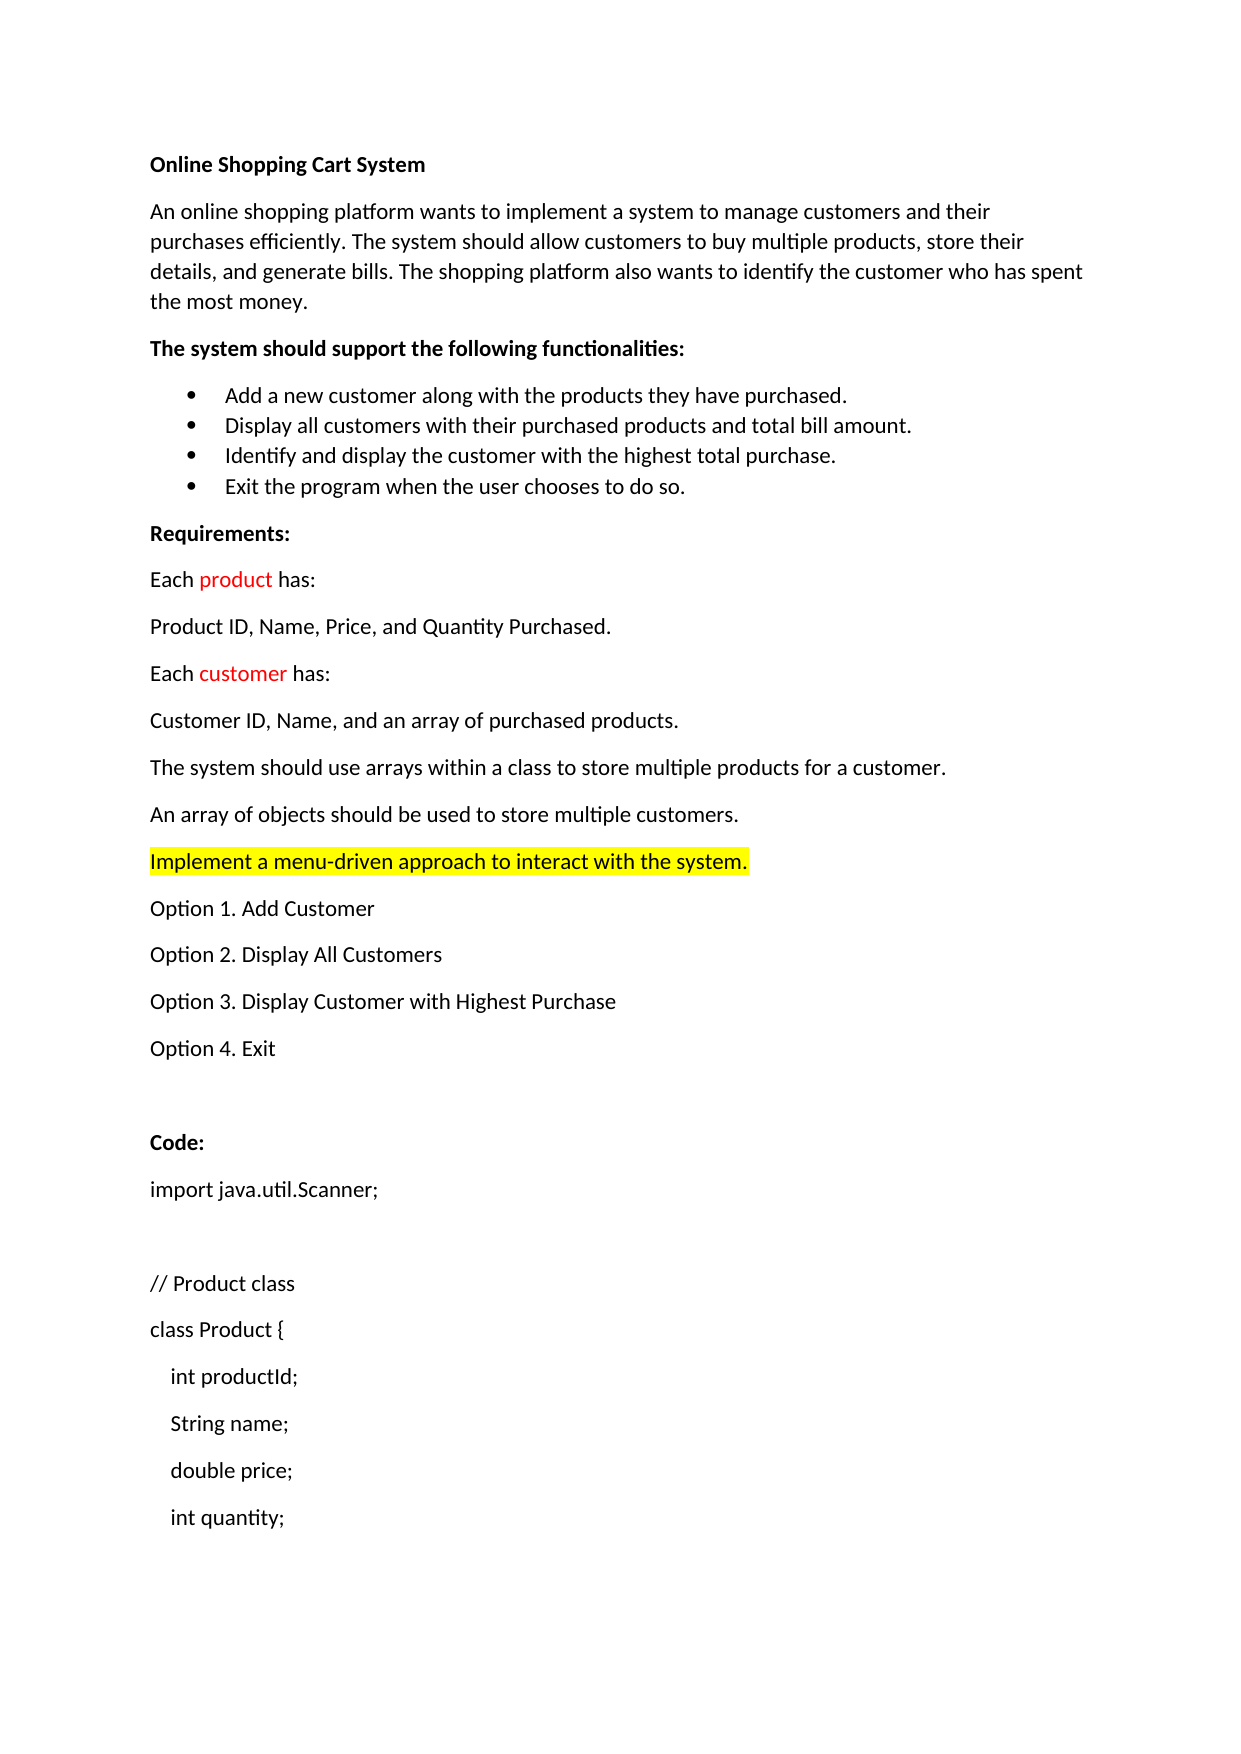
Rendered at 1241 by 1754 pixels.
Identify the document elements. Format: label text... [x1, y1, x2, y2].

text // Product class [150, 1269, 1090, 1297]
text Customer ID, Name, and an array of purchased products. [150, 706, 1090, 734]
text Option 2. Display All Customers [150, 941, 1090, 969]
text Option 3. Display Customer with Highest Purchase [150, 987, 1090, 1016]
list Display all customers with their purchased products and total bill amount. [187, 411, 1090, 439]
text Each product has: [150, 566, 1090, 594]
text Option 1. Add Customer [150, 894, 1090, 922]
text Option 4. Exit [150, 1034, 1090, 1062]
text Each customer has: [150, 659, 1090, 687]
text class Product { [150, 1316, 1090, 1344]
text String name; [150, 1409, 1090, 1437]
text Implement a menu-driven approach to interact with the system. [150, 847, 1090, 875]
text Product ID, Name, Price, and Quantity Purchased. [150, 612, 1090, 641]
text An online shopping platform wants to implement a system to manage customers and their purchases efficiently. The system should allow customers to buy multiple products, store their details, and generate bills. The shopping platform also wants to identify the customer who has spent the most money. [150, 197, 1090, 316]
text An array of objects should be used to store multiple customers. [150, 800, 1090, 828]
text The system should use arrays within a class to store multiple products for a customer. [150, 753, 1090, 781]
text The system should support the following functionalities: [150, 334, 1090, 362]
text Code: [150, 1128, 1090, 1156]
text int productId; [150, 1362, 1090, 1391]
text Requirements: [150, 519, 1090, 547]
text double price; [150, 1456, 1090, 1484]
text int quantity; [150, 1503, 1090, 1531]
list Add a new customer along with the products they have purchased. [187, 381, 1090, 409]
text Online Shopping Cart System [150, 150, 1090, 178]
list Identify and display the customer with the highest total purchase. [187, 442, 1090, 470]
text import java.util.Scanner; [150, 1175, 1090, 1203]
list Exit the program when the user chooses to do so. [187, 472, 1090, 500]
